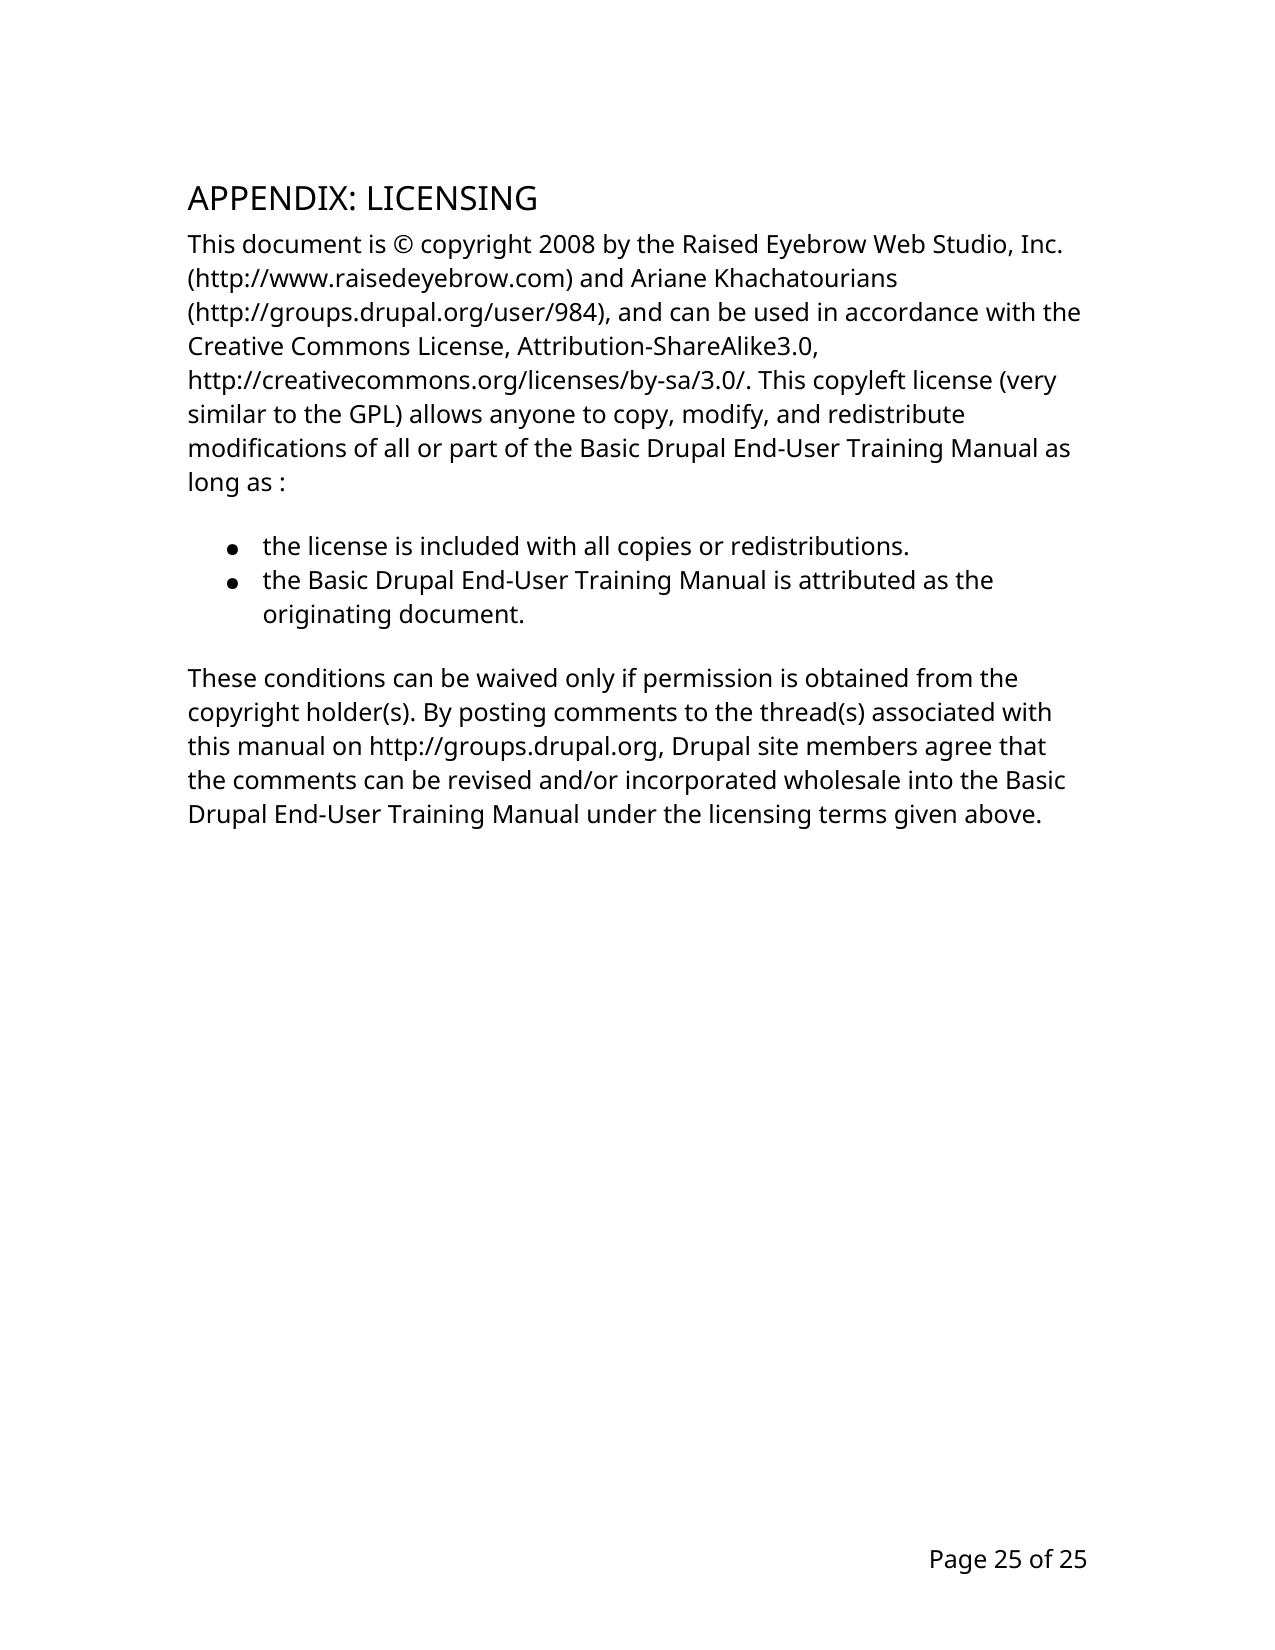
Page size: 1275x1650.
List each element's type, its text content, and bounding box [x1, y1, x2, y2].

list the license is included with all copies or redistributions. [225, 529, 1087, 563]
subtitle Appendix: Licensing [187, 175, 1087, 220]
list the Basic Drupal End-User Training Manual is attributed as the originating document. [225, 563, 1087, 631]
text This document is © copyright 2008 by the Raised Eyebrow Web Studio, Inc. (http://www.raisedeyebrow.com) and Ariane Khachatourians (http://groups.drupal.org/user/984), and can be used in accordance with the Creative Commons License, Attribution-ShareAlike3.0, http://creativecommons.org/licenses/by-sa/3.0/. This copyleft license (very similar to the GPL) allows anyone to copy, modify, and redistribute modifications of all or part of the Basic Drupal End-User Training Manual as long as : [187, 227, 1087, 499]
text These conditions can be waived only if permission is obtained from the copyright holder(s). By posting comments to the thread(s) associated with this manual on http://groups.drupal.org, Drupal site members agree that the comments can be revised and/or incorporated wholesale into the Basic Drupal End-User Training Manual under the licensing terms given above. [187, 660, 1087, 831]
